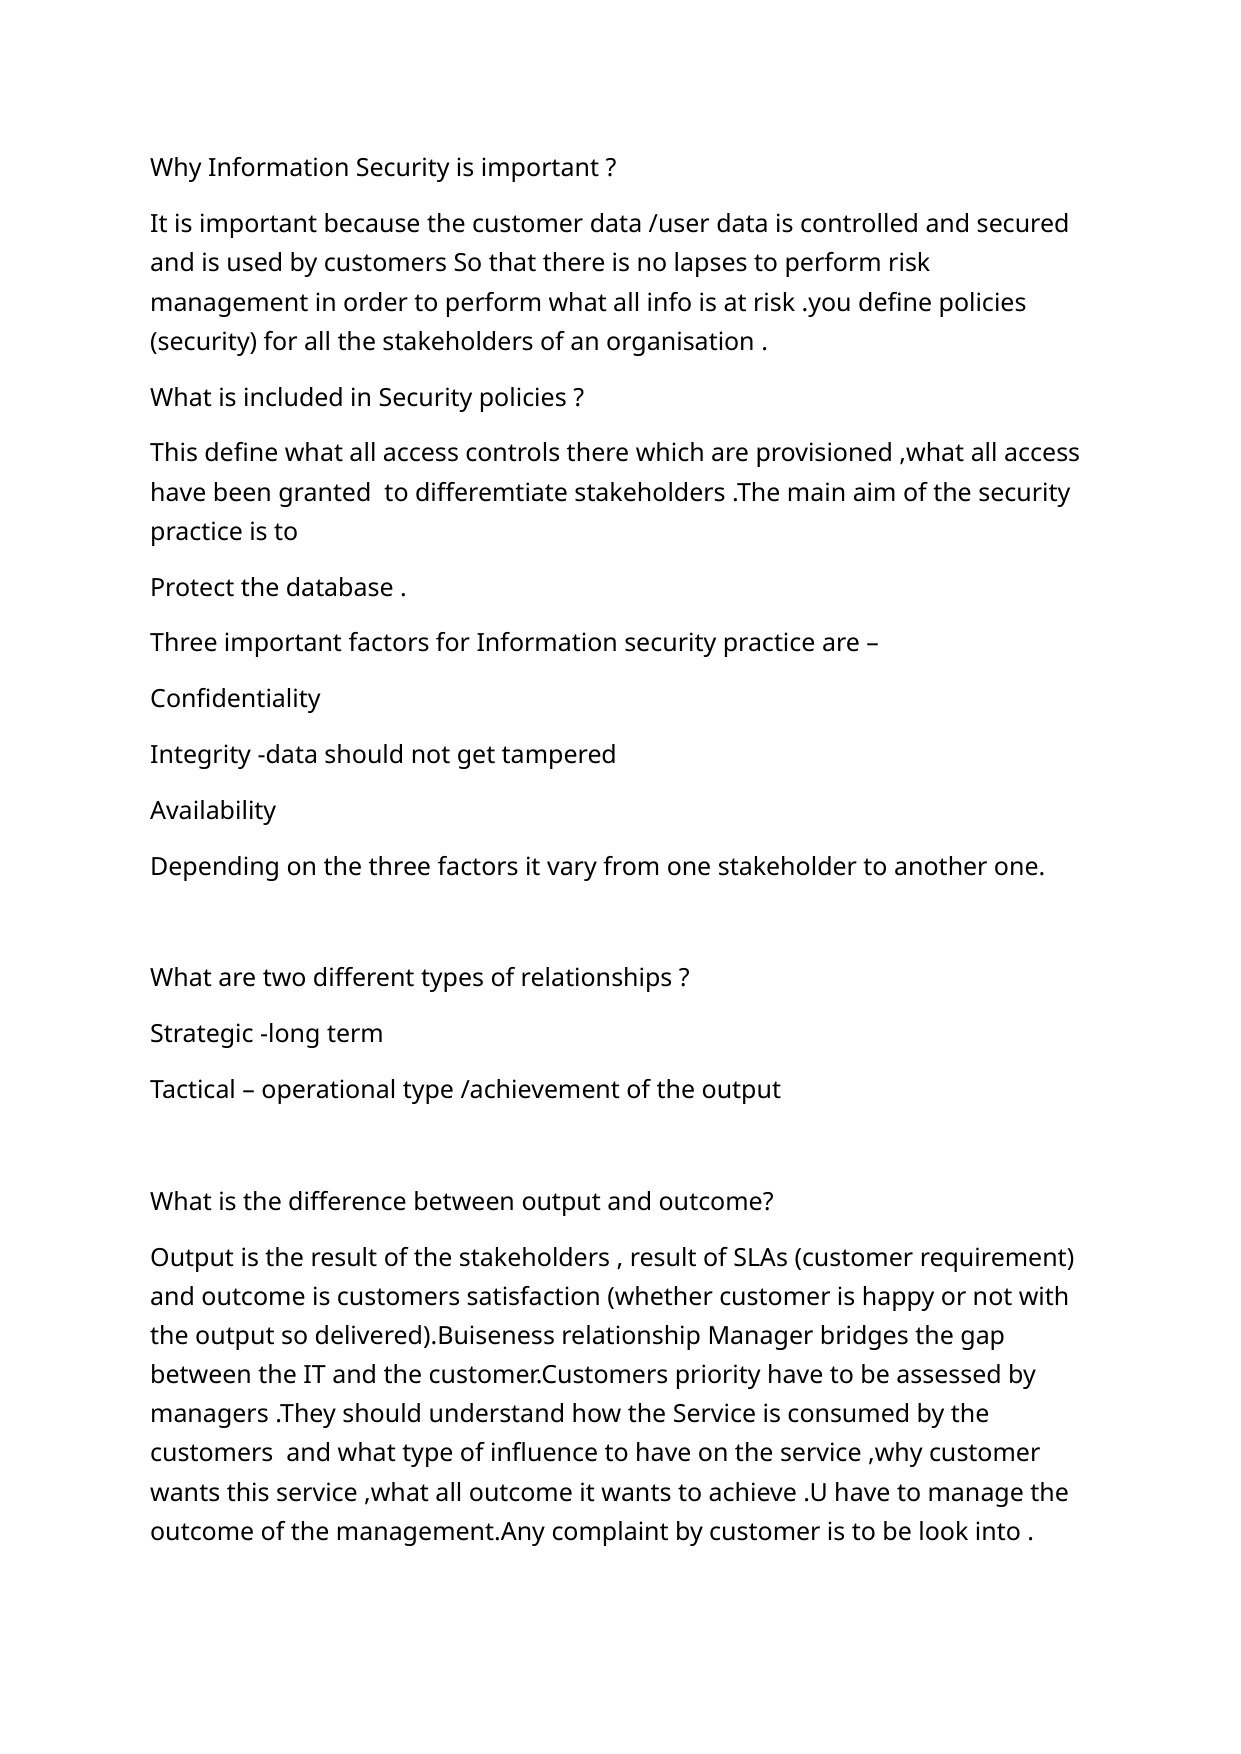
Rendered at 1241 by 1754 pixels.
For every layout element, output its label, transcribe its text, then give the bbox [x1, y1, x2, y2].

text Three important factors for Information security practice are – [150, 625, 1090, 659]
text Integrity -data should not get tampered [150, 737, 1090, 771]
text Why Information Security is important ? [150, 150, 1090, 184]
text Confidentiality [150, 681, 1090, 715]
text Availability [150, 792, 1090, 827]
text What is the difference between output and outcome? [150, 1183, 1090, 1217]
text What are two different types of relationships ? [150, 960, 1090, 994]
text Depending on the three factors it vary from one stakeholder to another one. [150, 848, 1090, 882]
text Strategic -long term [150, 1016, 1090, 1050]
text What is included in Security policies ? [150, 379, 1090, 413]
text Tactical – operational type /achievement of the output [150, 1072, 1090, 1106]
text Protect the database . [150, 569, 1090, 603]
text Output is the result of the stakeholders , result of SLAs (customer requirement) and outcome is customers satisfaction (whether customer is happy or not with the output so delivered).Buiseness relationship Manager bridges the gap between the IT and the customer.Customers priority have to be assessed by managers .They should understand how the Service is consumed by the customers and what type of influence to have on the service ,why customer wants this service ,what all outcome it wants to achieve .U have to manage the outcome of the management.Any complaint by customer is to be look into . [150, 1239, 1090, 1547]
text This define what all access controls there which are provisioned ,what all access have been granted to differemtiate stakeholders .The main aim of the security practice is to [150, 435, 1090, 547]
text It is important because the customer data /user data is controlled and secured and is used by customers So that there is no lapses to perform risk management in order to perform what all info is at risk .you define policies (security) for all the stakeholders of an organisation . [150, 206, 1090, 357]
